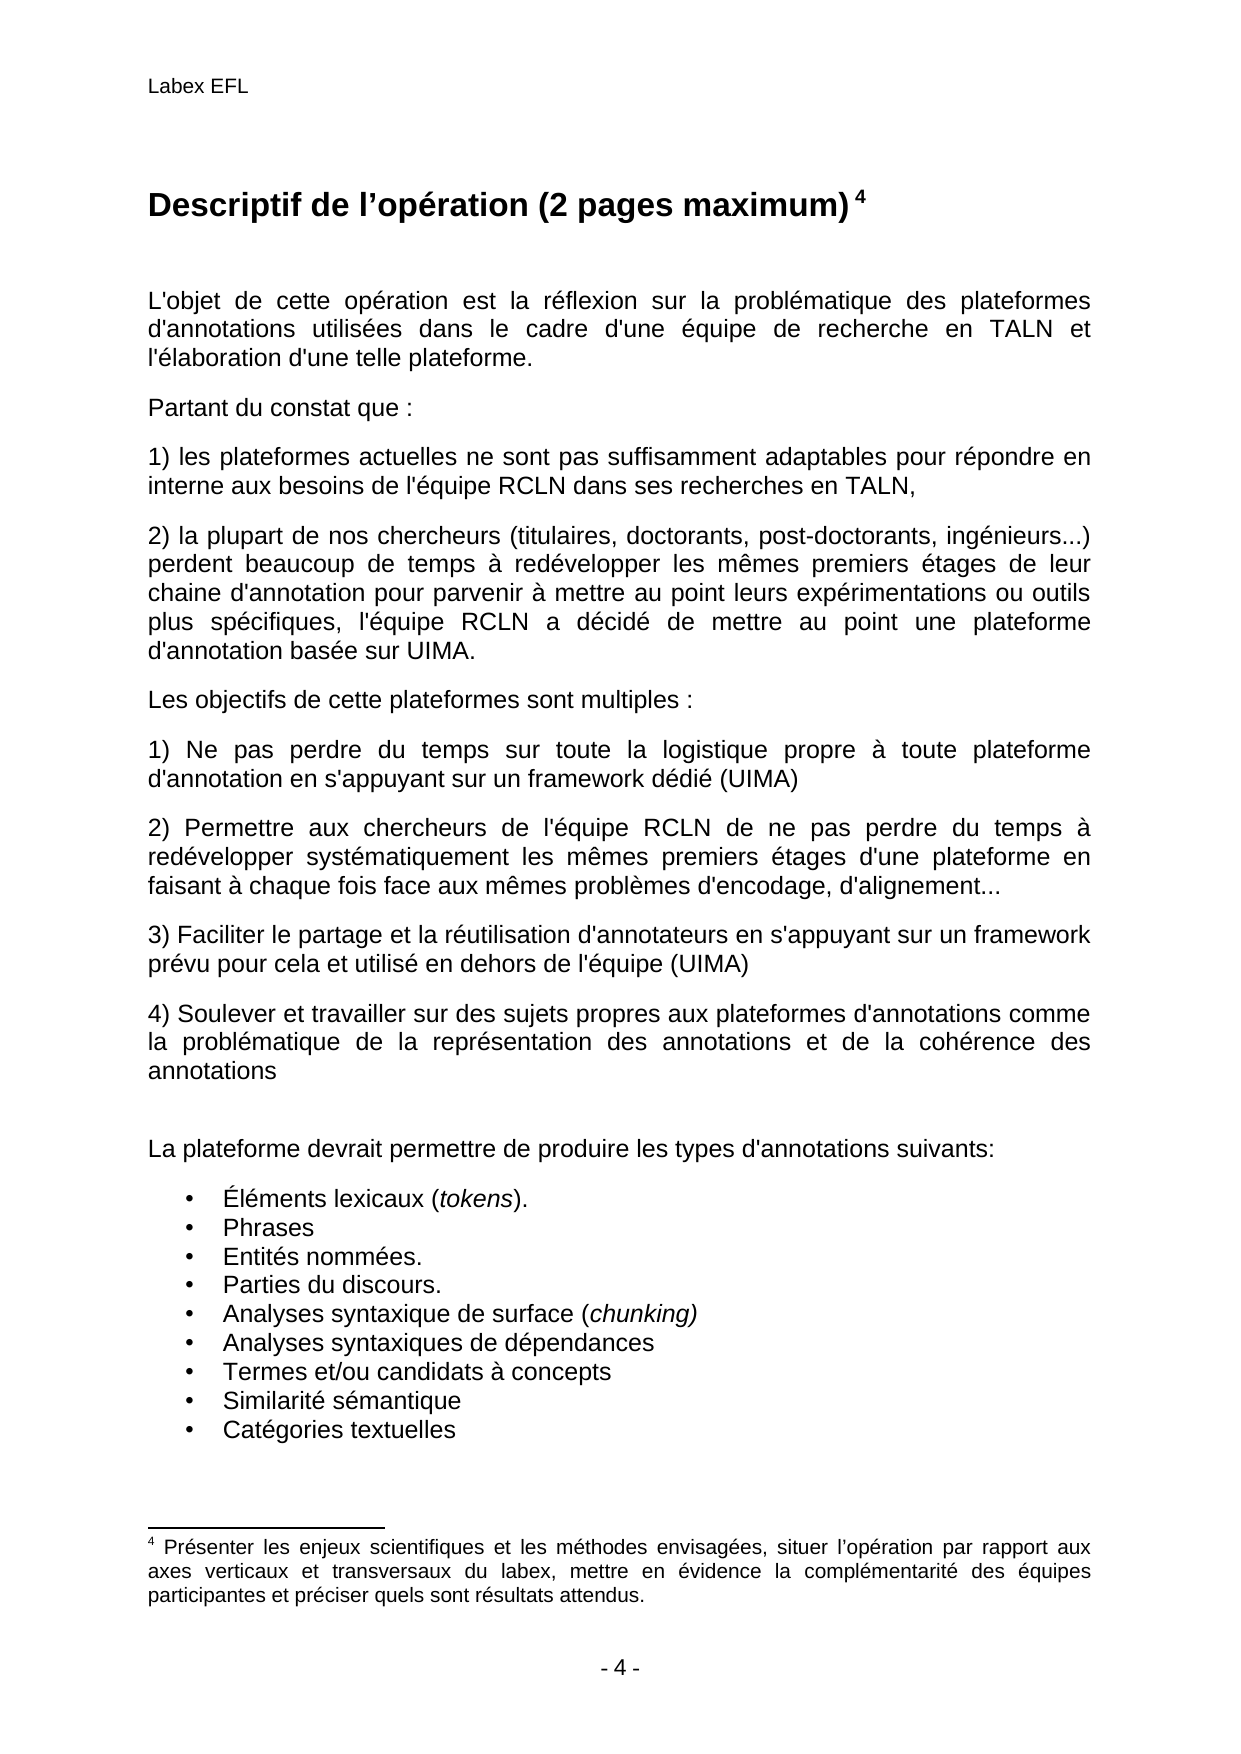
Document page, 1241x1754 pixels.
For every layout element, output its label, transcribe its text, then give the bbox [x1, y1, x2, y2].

text Présenter les enjeux scientifiques et les méthodes envisagées, situer l’opération par rapport aux axes verticaux et transversaux du labex, mettre en évidence la complémentarité des équipes participantes et préciser quels sont résultats attendus. [148, 1534, 1093, 1606]
text 3) Faciliter le partage et la réutilisation d'annotateurs en s'appuyant sur un framework prévu pour cela et utilisé en dehors de l'équipe (UIMA) [148, 920, 1093, 978]
list Phrases [185, 1213, 1093, 1242]
list Similarité sémantique [185, 1386, 1093, 1415]
text 2) la plupart de nos chercheurs (titulaires, doctorants, post-doctorants, ingénieurs...) perdent beaucoup de temps à redévelopper les mêmes premiers étages de leur chaine d'annotation pour parvenir à mettre au point leurs expérimentations ou outils plus spécifiques, l'équipe RCLN a décidé de mettre au point une plateforme d'annotation basée sur UIMA. [148, 521, 1093, 664]
list Analyses syntaxiques de dépendances [185, 1328, 1093, 1357]
text 2) Permettre aux chercheurs de l'équipe RCLN de ne pas perdre du temps à redévelopper systématiquement les mêmes premiers étages d'une plateforme en faisant à chaque fois face aux mêmes problèmes d'encodage, d'alignement... [148, 813, 1093, 899]
list Termes et/ou candidats à concepts [185, 1357, 1093, 1386]
list Entités nommées. [185, 1242, 1093, 1271]
text 1) les plateformes actuelles ne sont pas suffisamment adaptables pour répondre en interne aux besoins de l'équipe RCLN dans ses recherches en TALN, [148, 442, 1093, 500]
text 4) Soulever et travailler sur des sujets propres aux plateformes d'annotations comme la problématique de la représentation des annotations et de la cohérence des annotations [148, 998, 1093, 1113]
list Parties du discours. [185, 1271, 1093, 1299]
text Partant du constat que : [148, 393, 1093, 421]
text La plateforme devrait permettre de produire les types d'annotations suivants: [148, 1134, 1093, 1163]
list Catégories textuelles [185, 1415, 1093, 1444]
text L'objet de cette opération est la réflexion sur la problématique des plateformes d'annotations utilisées dans le cadre d'une équipe de recherche en TALN et l'élaboration d'une telle plateforme. [148, 286, 1093, 372]
text Les objectifs de cette plateformes sont multiples : [148, 685, 1093, 714]
list Éléments lexicaux (tokens). [185, 1184, 1093, 1213]
subtitle Descriptif de l’opération (2 pages maximum) [148, 185, 1093, 223]
list Analyses syntaxique de surface (chunking) [185, 1299, 1093, 1328]
text 1) Ne pas perdre du temps sur toute la logistique propre à toute plateforme d'annotation en s'appuyant sur un framework dédié (UIMA) [148, 735, 1093, 792]
